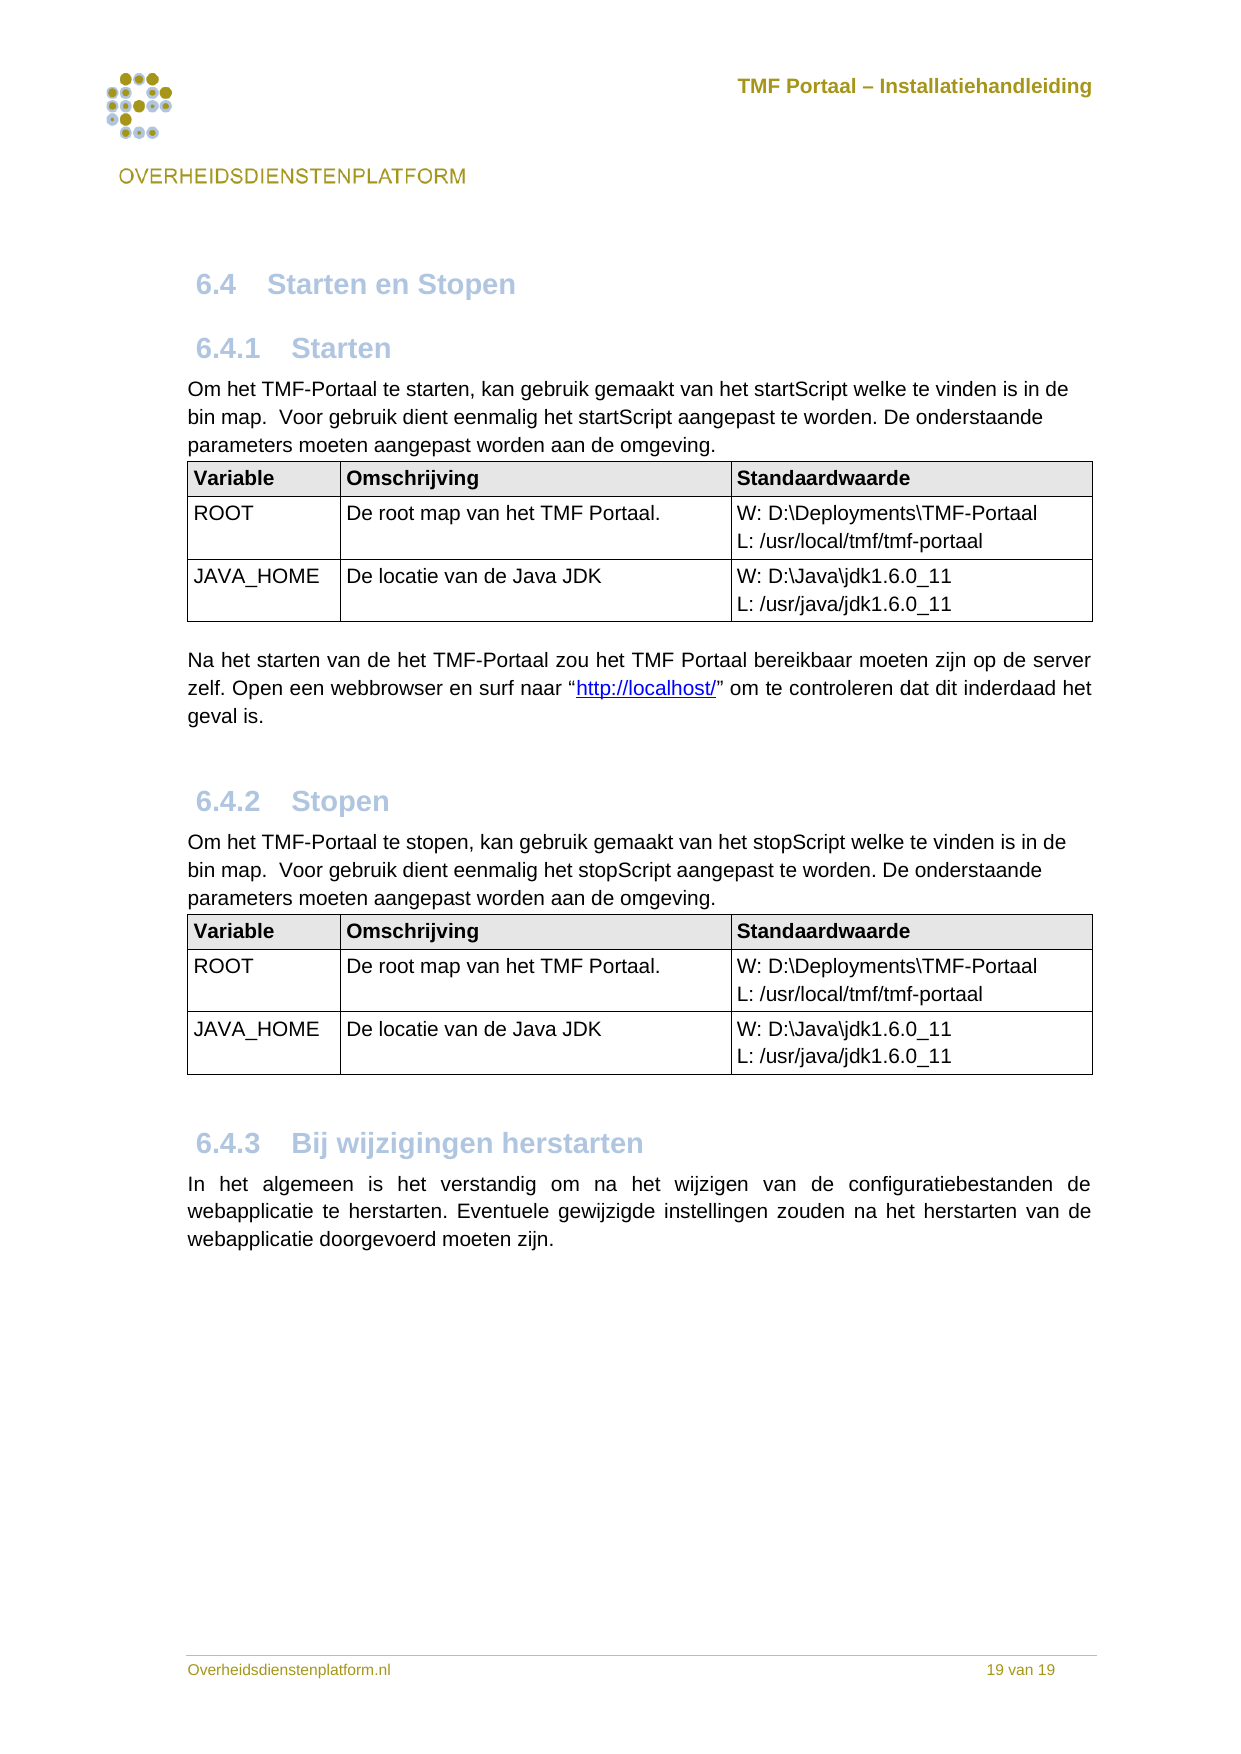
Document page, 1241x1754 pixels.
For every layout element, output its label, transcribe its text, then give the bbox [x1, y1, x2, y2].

subtitle Stopen [187, 785, 1092, 818]
table_cell De locatie van de Java JDK [341, 1012, 731, 1074]
table_cell ROOT [188, 950, 340, 1011]
text In het algemeen is het verstandig om na het wijzigen van de configuratiebestanden de webapplicatie te herstarten. Eventuele gewijzigde instellingen zouden na het herstarten van de webapplicatie doorgevoerd moeten zijn. [187, 1172, 1092, 1251]
table_header Standaardwaarde [732, 462, 1092, 496]
table_cell W: D:\Java\jdk1.6.0_11 L: /usr/java/jdk1.6.0_11 [732, 1012, 1092, 1074]
table_header Omschrijving [341, 462, 731, 496]
text Na het starten van de het TMF-Portaal zou het TMF Portaal bereikbaar moeten zijn op de server zelf. Open een webbrowser en surf naar “http://localhost/” om te controleren dat dit inderdaad het geval is. [187, 649, 1092, 728]
table_header Standaardwaarde [732, 915, 1092, 949]
table_cell JAVA_HOME [188, 1012, 340, 1074]
subtitle Starten en Stopen [187, 268, 1092, 301]
table_cell De root map van het TMF Portaal. [341, 950, 731, 1011]
table_cell De root map van het TMF Portaal. [341, 497, 731, 558]
subtitle Bij wijzigingen herstarten [187, 1127, 1092, 1159]
text Om het TMF-Portaal te stopen, kan gebruik gemaakt van het stopScript welke te vinden is in de bin map. Voor gebruik dient eenmalig het stopScript aangepast te worden. De onderstaande parameters moeten aangepast worden aan de omgeving. [187, 831, 1092, 909]
table_cell JAVA_HOME [188, 560, 340, 621]
table_cell W: D:\Deployments\TMF-Portaal L: /usr/local/tmf/tmf-portaal [732, 950, 1092, 1011]
table_header Omschrijving [341, 915, 731, 949]
table_cell W: D:\Java\jdk1.6.0_11 L: /usr/java/jdk1.6.0_11 [732, 560, 1092, 621]
table_cell W: D:\Deployments\TMF-Portaal L: /usr/local/tmf/tmf-portaal [732, 497, 1092, 558]
table_header Variable [188, 915, 340, 949]
table_cell De locatie van de Java JDK [341, 560, 731, 621]
subtitle Starten [187, 332, 1092, 365]
picture [106, 73, 470, 188]
text Om het TMF-Portaal te starten, kan gebruik gemaakt van het startScript welke te vinden is in de bin map. Voor gebruik dient eenmalig het startScript aangepast te worden. De onderstaande parameters moeten aangepast worden aan de omgeving. [187, 378, 1092, 457]
table_cell ROOT [188, 497, 340, 558]
table_header Variable [188, 462, 340, 496]
